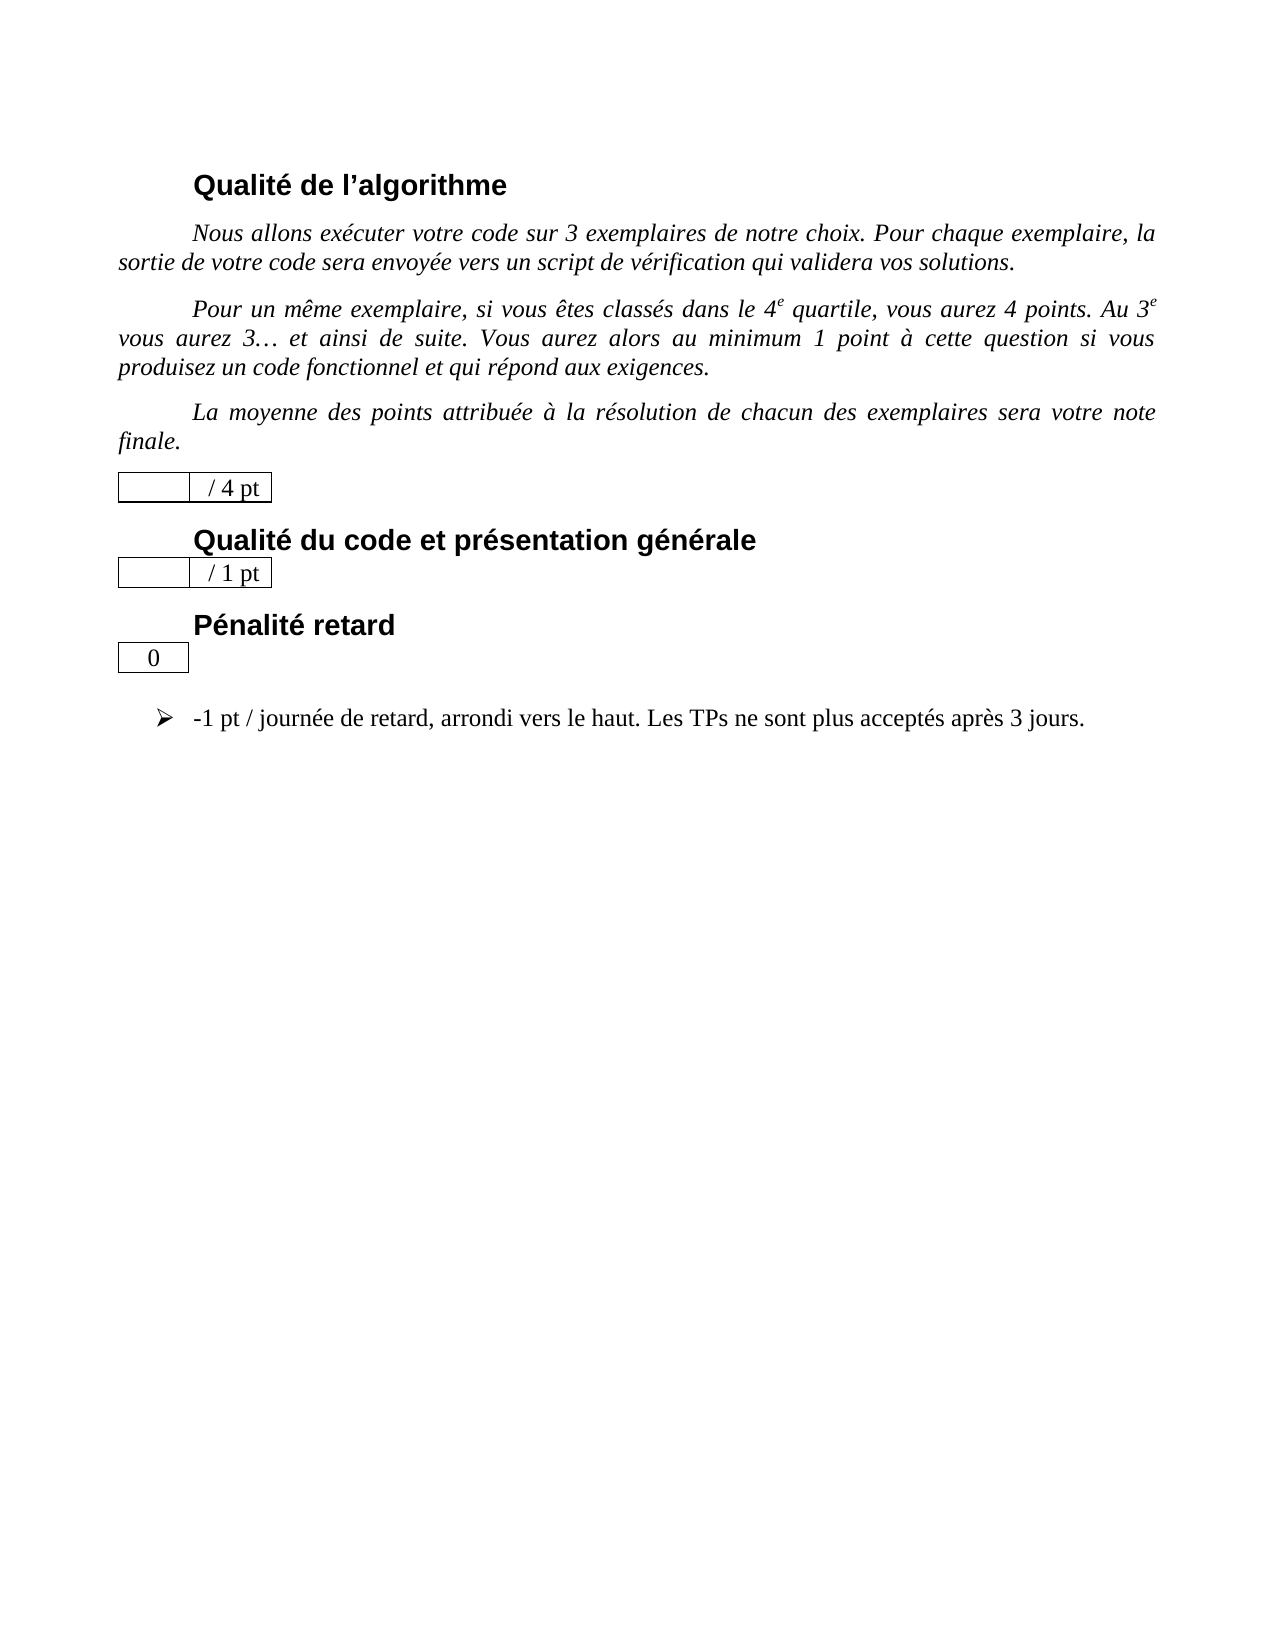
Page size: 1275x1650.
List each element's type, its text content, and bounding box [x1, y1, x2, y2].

table_header 0 [119, 643, 188, 672]
subtitle Qualité de l’algorithme [118, 168, 1157, 201]
table_header / 1 pt [190, 558, 271, 587]
table_header [119, 473, 189, 501]
text Pour un même exemplaire, si vous êtes classés dans le 4e quartile, vous aurez 4 points. Au 3e vous aurez 3… et ainsi de suite. Vous aurez alors au minimum 1 point à cette question si vous produisez un code fonctionnel et qui répond aux exigences. [118, 292, 1157, 381]
text Nous allons exécuter votre code sur 3 exemplaires de notre choix. Pour chaque exemplaire, la sortie de votre code sera envoyée vers un script de vérification qui validera vos solutions. [118, 218, 1157, 275]
table_header [119, 558, 189, 587]
text La moyenne des points attribuée à la résolution de chacun des exemplaires sera votre note finale. [118, 397, 1157, 455]
subtitle Pénalité retard [118, 608, 1157, 642]
table_header / 4 pt [190, 473, 271, 501]
list -1 pt / journée de retard, arrondi vers le haut. Les TPs ne sont plus acceptés après 3 jours. [156, 689, 1157, 741]
subtitle Qualité du code et présentation générale [118, 523, 1157, 557]
